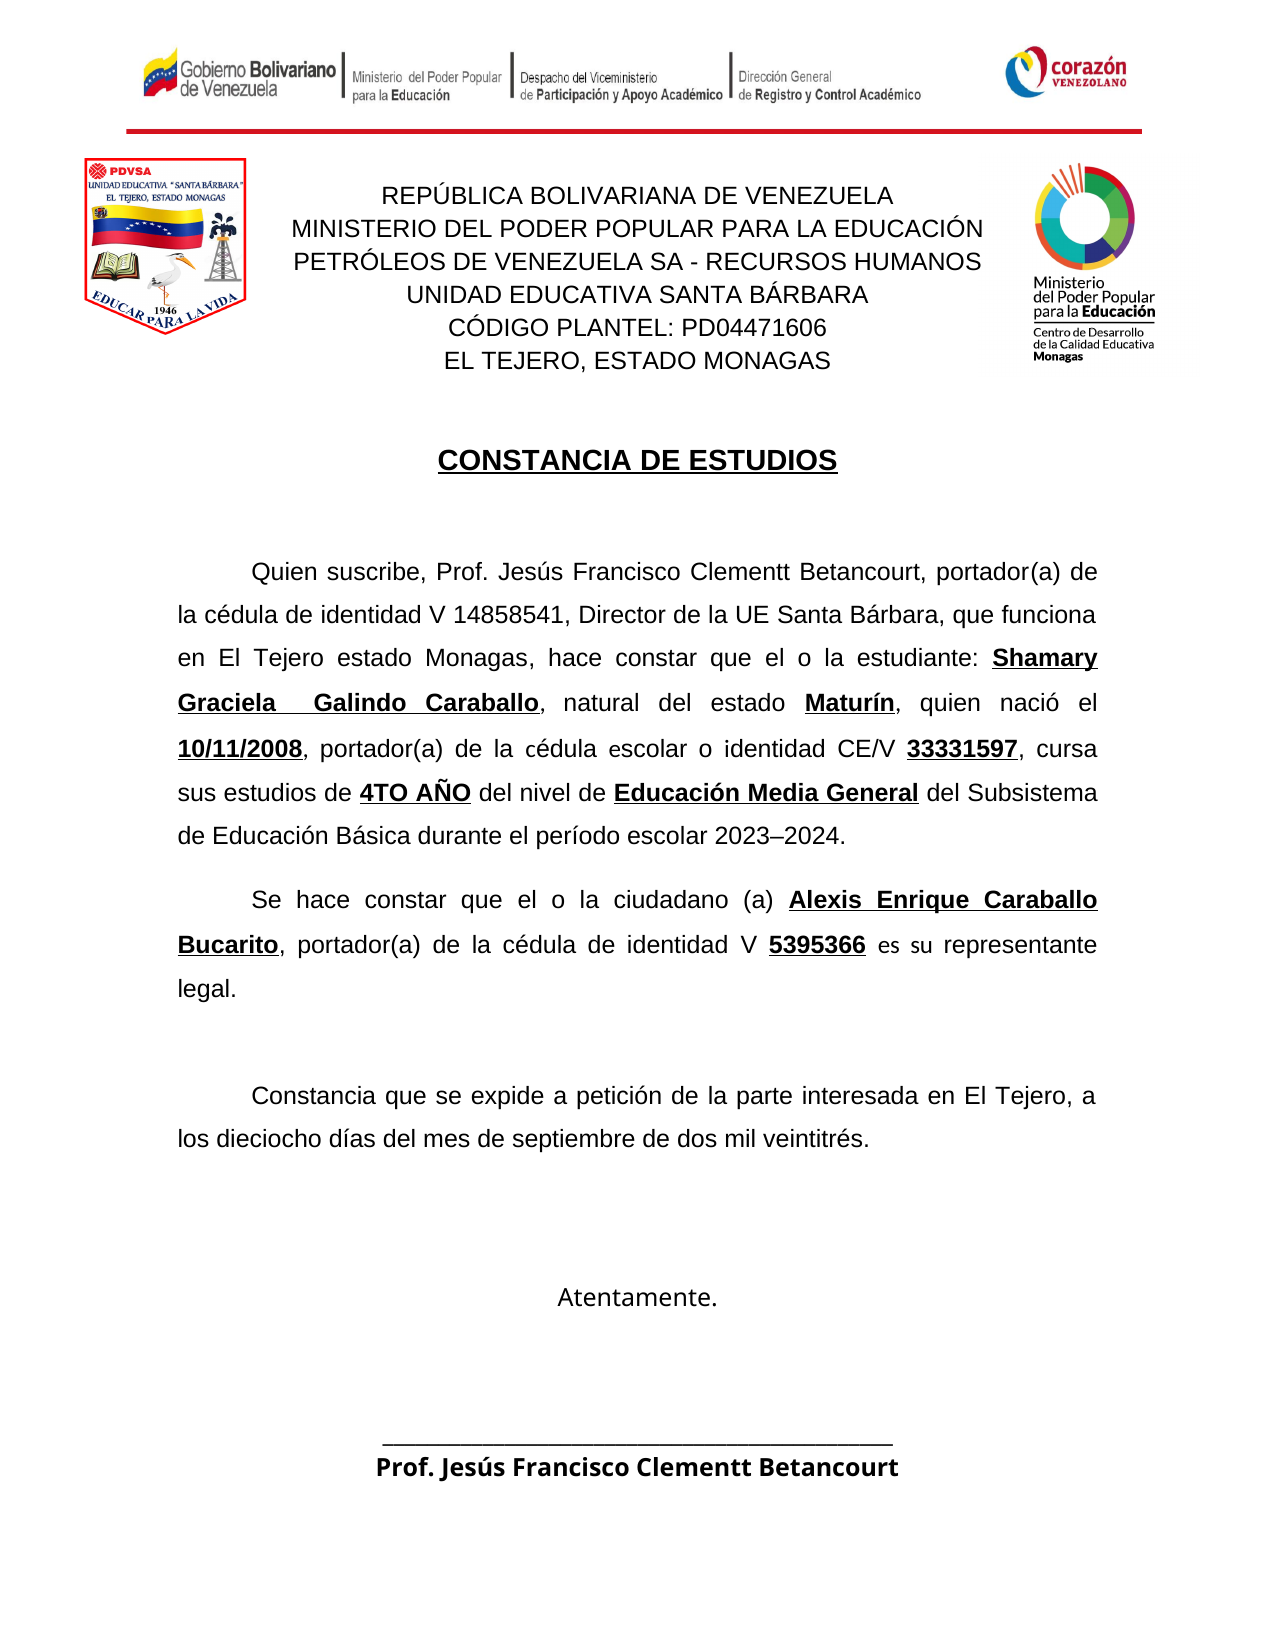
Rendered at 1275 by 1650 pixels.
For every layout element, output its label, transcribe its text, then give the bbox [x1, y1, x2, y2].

picture [978, 153, 1200, 377]
subtitle MINISTERIO DEL PODER POPULAR PARA LA EDUCACIÓN [252, 214, 978, 242]
text CÓDIGO PLANTEL: PD04471606 [177, 313, 978, 341]
picture [126, 11, 1142, 134]
text Atentamente. [177, 1279, 1098, 1313]
text Constancia que se expide a petición de la parte interesada en El Tejero, a los dieciocho días del mes de septiembre de dos mil veintitrés. [177, 1081, 1098, 1153]
subtitle PETRÓLEOS DE VENEZUELA SA - RECURSOS HUMANOS [252, 247, 978, 275]
text ______________________________________________ [177, 1416, 1098, 1450]
subtitle CONSTANCIA DE ESTUDIOS [177, 443, 1098, 476]
text Prof. Jesús Francisco Clementt Betancourt [177, 1450, 1098, 1484]
text Se hace constar que el o la ciudadano (a) Alexis Enrique Caraballo Bucarito, portador(a) de la cédula de identidad V 5395366 es su representante legal. [177, 885, 1098, 1002]
subtitle REPÚBLICA BOLIVARIANA DE VENEZUELA [252, 181, 978, 209]
text EL TEJERO, ESTADO MONAGAS [177, 346, 978, 374]
picture [79, 158, 252, 335]
text UNIDAD EDUCATIVA SANTA BÁRBARA [252, 280, 978, 308]
text Quien suscribe, Prof. Jesús Francisco Clementt Betancourt, portador(a) de la cédula de identidad V 14858541, Director de la UE Santa Bárbara, que funciona en El Tejero estado Monagas, hace constar que el o la estudiante: Shamary Graciela Galindo Caraballo, natural del estado Maturín, quien nació el 10/11/2008, portador(a) de la cédula escolar o identidad CE/V 33331597, cursa sus estudios de 4TO AÑO del nivel de Educación Media General del Subsistema de Educación Básica durante el período escolar 2023–2024. [177, 557, 1098, 849]
